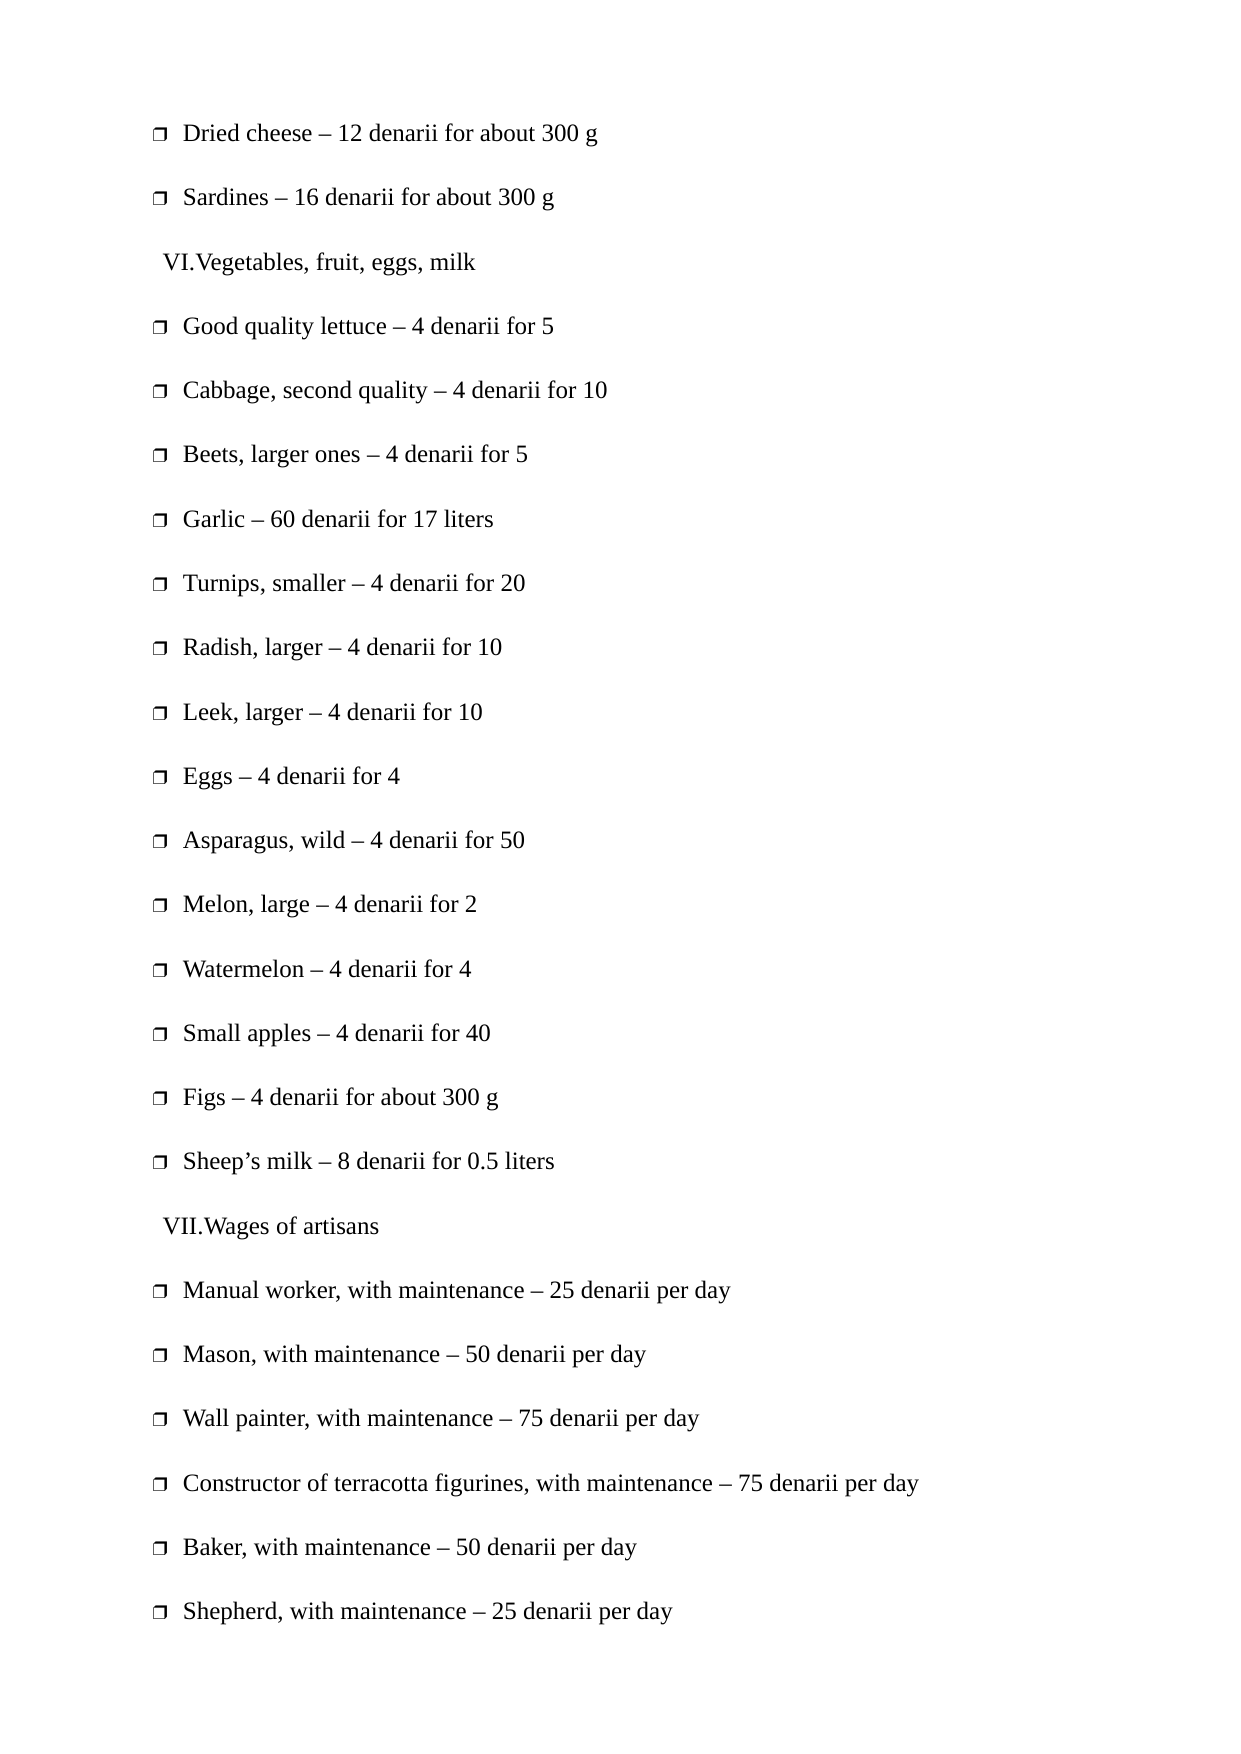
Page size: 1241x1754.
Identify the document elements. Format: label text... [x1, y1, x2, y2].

list Beets, larger ones – 4 denarii for 5 [153, 439, 1106, 468]
list Watermelon – 4 denarii for 4 [153, 954, 1106, 982]
list Leek, larger – 4 denarii for 10 [153, 697, 1106, 725]
list Turnips, smaller – 4 denarii for 20 [153, 568, 1106, 597]
list Baker, with maintenance – 50 denarii per day [153, 1532, 1106, 1561]
list Eggs – 4 denarii for 4 [153, 761, 1106, 789]
list Melon, large – 4 denarii for 2 [153, 889, 1106, 918]
list Manual worker, with maintenance – 25 denarii per day [153, 1275, 1106, 1304]
list Sardines – 16 denarii for about 300 g [153, 182, 1106, 211]
list Figs – 4 denarii for about 300 g [153, 1082, 1106, 1111]
list Vegetables, fruit, eggs, milk [162, 247, 1122, 275]
list Good quality lettuce – 4 denarii for 5 [153, 311, 1106, 340]
list Mason, with maintenance – 50 denarii per day [153, 1339, 1106, 1368]
list Radish, larger – 4 denarii for 10 [153, 632, 1106, 661]
list Constructor of terracotta figurines, with maintenance – 75 denarii per day [153, 1468, 1106, 1497]
list Small apples – 4 denarii for 40 [153, 1018, 1106, 1047]
list Cabbage, second quality – 4 denarii for 10 [153, 375, 1106, 404]
list Asparagus, wild – 4 denarii for 50 [153, 825, 1106, 854]
list Sheep’s milk – 8 denarii for 0.5 liters [153, 1146, 1106, 1175]
list Dried cheese – 12 denarii for about 300 g [153, 118, 1106, 147]
list Wages of artisans [162, 1211, 1122, 1239]
list Garlic – 60 denarii for 17 liters [153, 504, 1106, 532]
list Shepherd, with maintenance – 25 denarii per day [153, 1596, 1106, 1625]
list Wall painter, with maintenance – 75 denarii per day [153, 1403, 1106, 1432]
